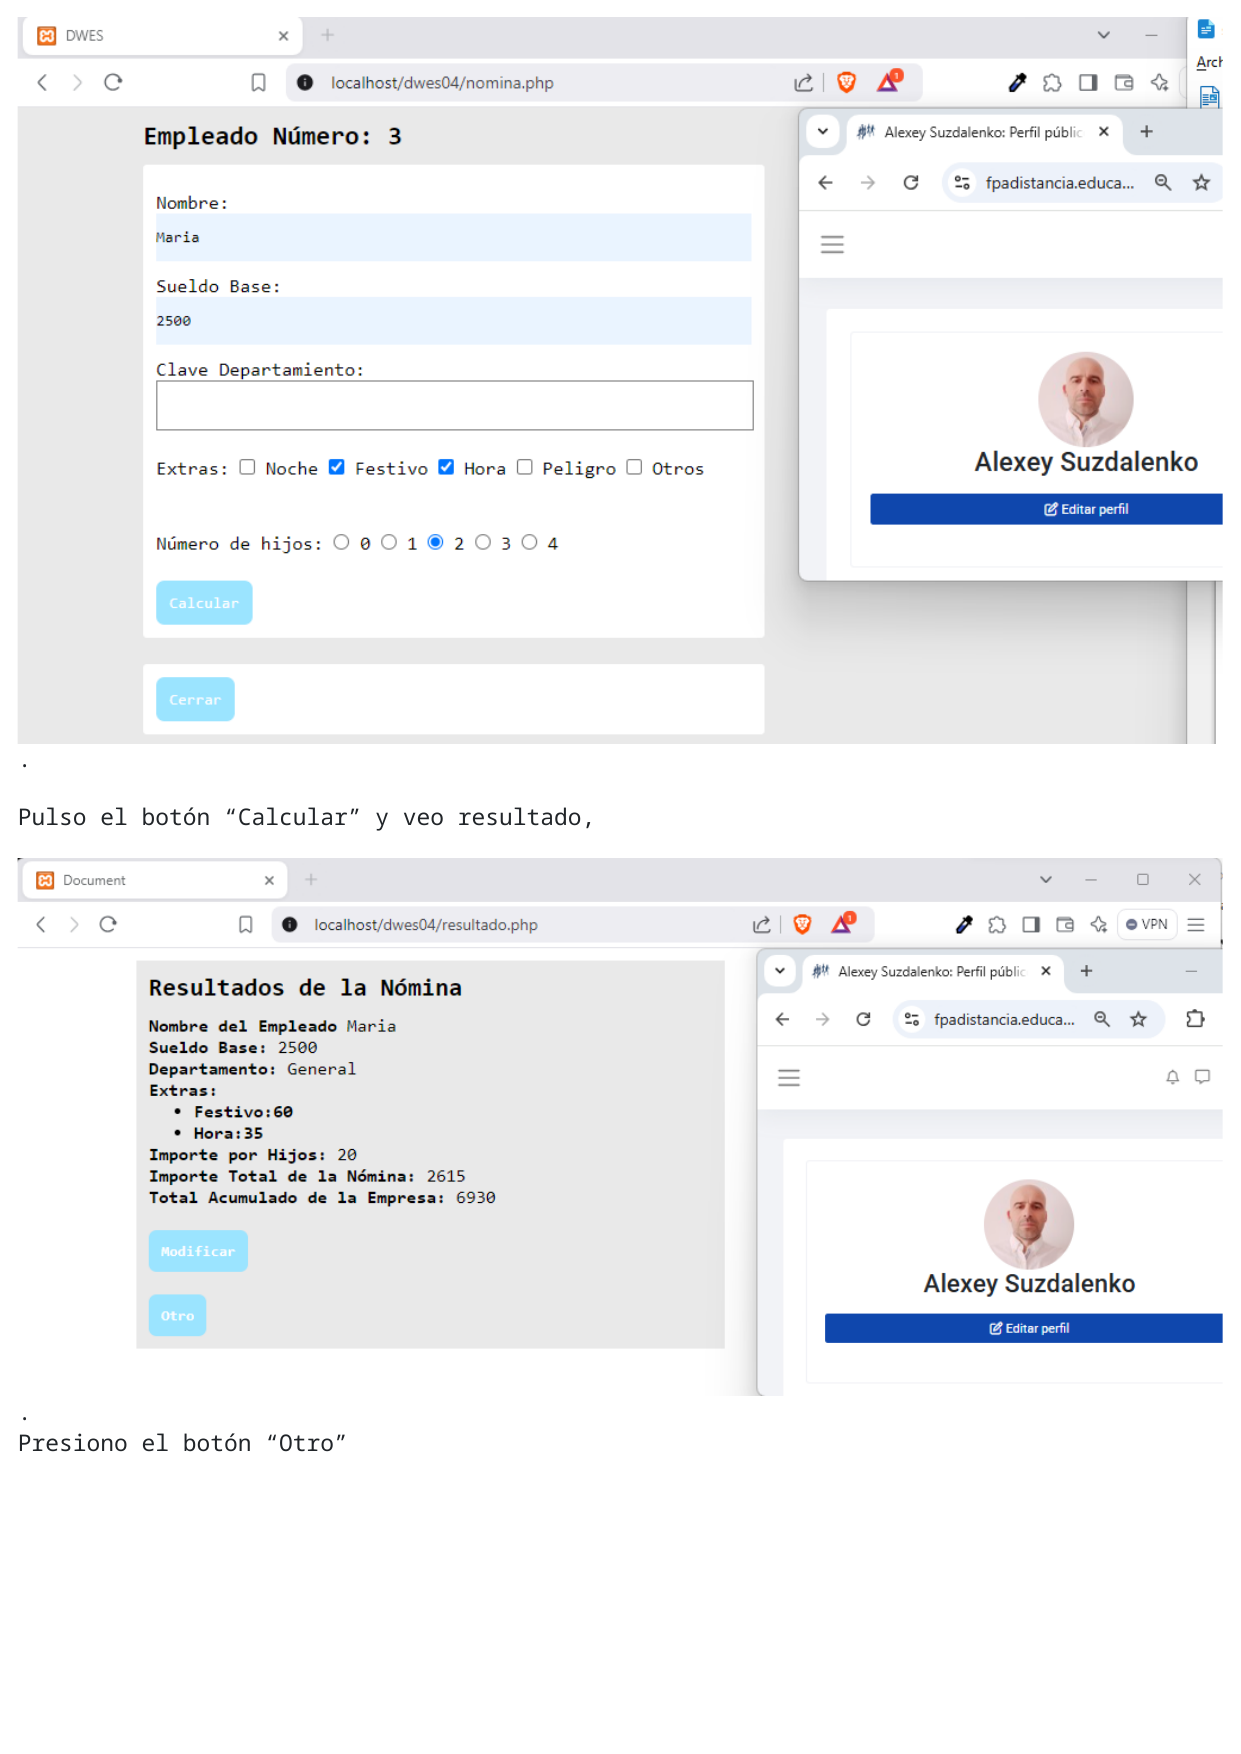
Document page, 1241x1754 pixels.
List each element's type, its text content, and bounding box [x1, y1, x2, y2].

text . [18, 744, 1222, 774]
picture [17, 858, 1223, 1396]
text Presiono el botón “Otro” [18, 1427, 1222, 1458]
text Pulso el botón “Calcular” y veo resultado, [18, 801, 1222, 832]
picture [17, 17, 1223, 744]
text . [18, 1396, 1222, 1427]
